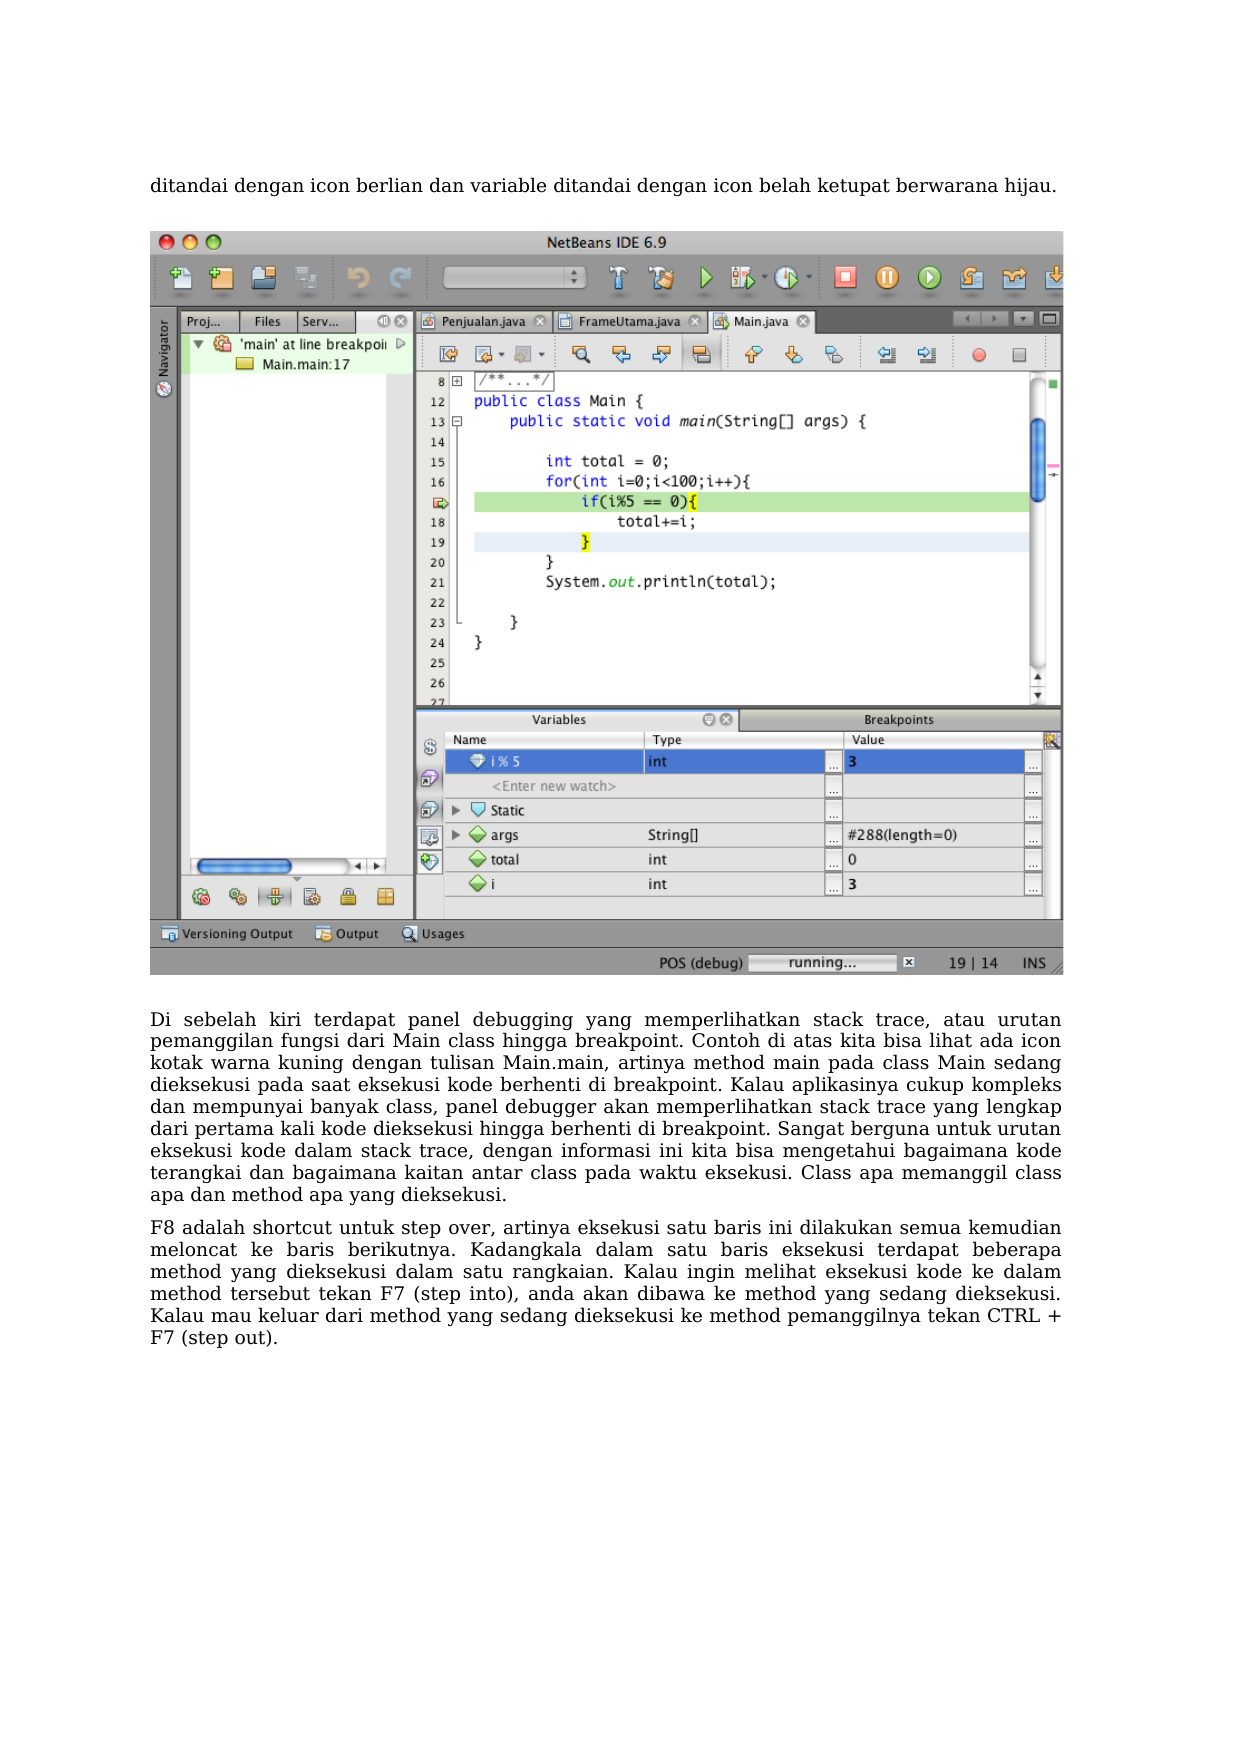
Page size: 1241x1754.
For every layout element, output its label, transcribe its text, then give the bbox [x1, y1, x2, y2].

text F8 adalah shortcut untuk step over, artinya eksekusi satu baris ini dilakukan semua kemudian meloncat ke baris berikutnya. Kadangkala dalam satu baris eksekusi terdapat beberapa method yang dieksekusi dalam satu rangkaian. Kalau ingin melihat eksekusi kode ke dalam method tersebut tekan F7 (step into), anda akan dibawa ke method yang sedang dieksekusi. Kalau mau keluar dari method yang sedang dieksekusi ke method pemanggilnya tekan CTRL + F7 (step out). [150, 1217, 1063, 1348]
text Di sebelah kiri terdapat panel debugging yang memperlihatkan stack trace, atau urutan pemanggilan fungsi dari Main class hingga breakpoint. Contoh di atas kita bisa lihat ada icon kotak warna kuning dengan tulisan Main.main, artinya method main pada class Main sedang dieksekusi pada saat eksekusi kode berhenti di breakpoint. Kalau aplikasinya cukup kompleks dan mempunyai banyak class, panel debugger akan memperlihatkan stack trace yang lengkap dari pertama kali kode dieksekusi hingga berhenti di breakpoint. Sangat berguna untuk urutan eksekusi kode dalam stack trace, dengan informasi ini kita bisa mengetahui bagaimana kode terangkai dan bagaimana kaitan antar class pada waktu eksekusi. Class apa memanggil class apa dan method apa yang dieksekusi. [150, 1009, 1063, 1206]
text ditandai dengan icon berlian dan variable ditandai dengan icon belah ketupat berwarana hijau. [150, 176, 1063, 197]
picture [150, 231, 1064, 975]
